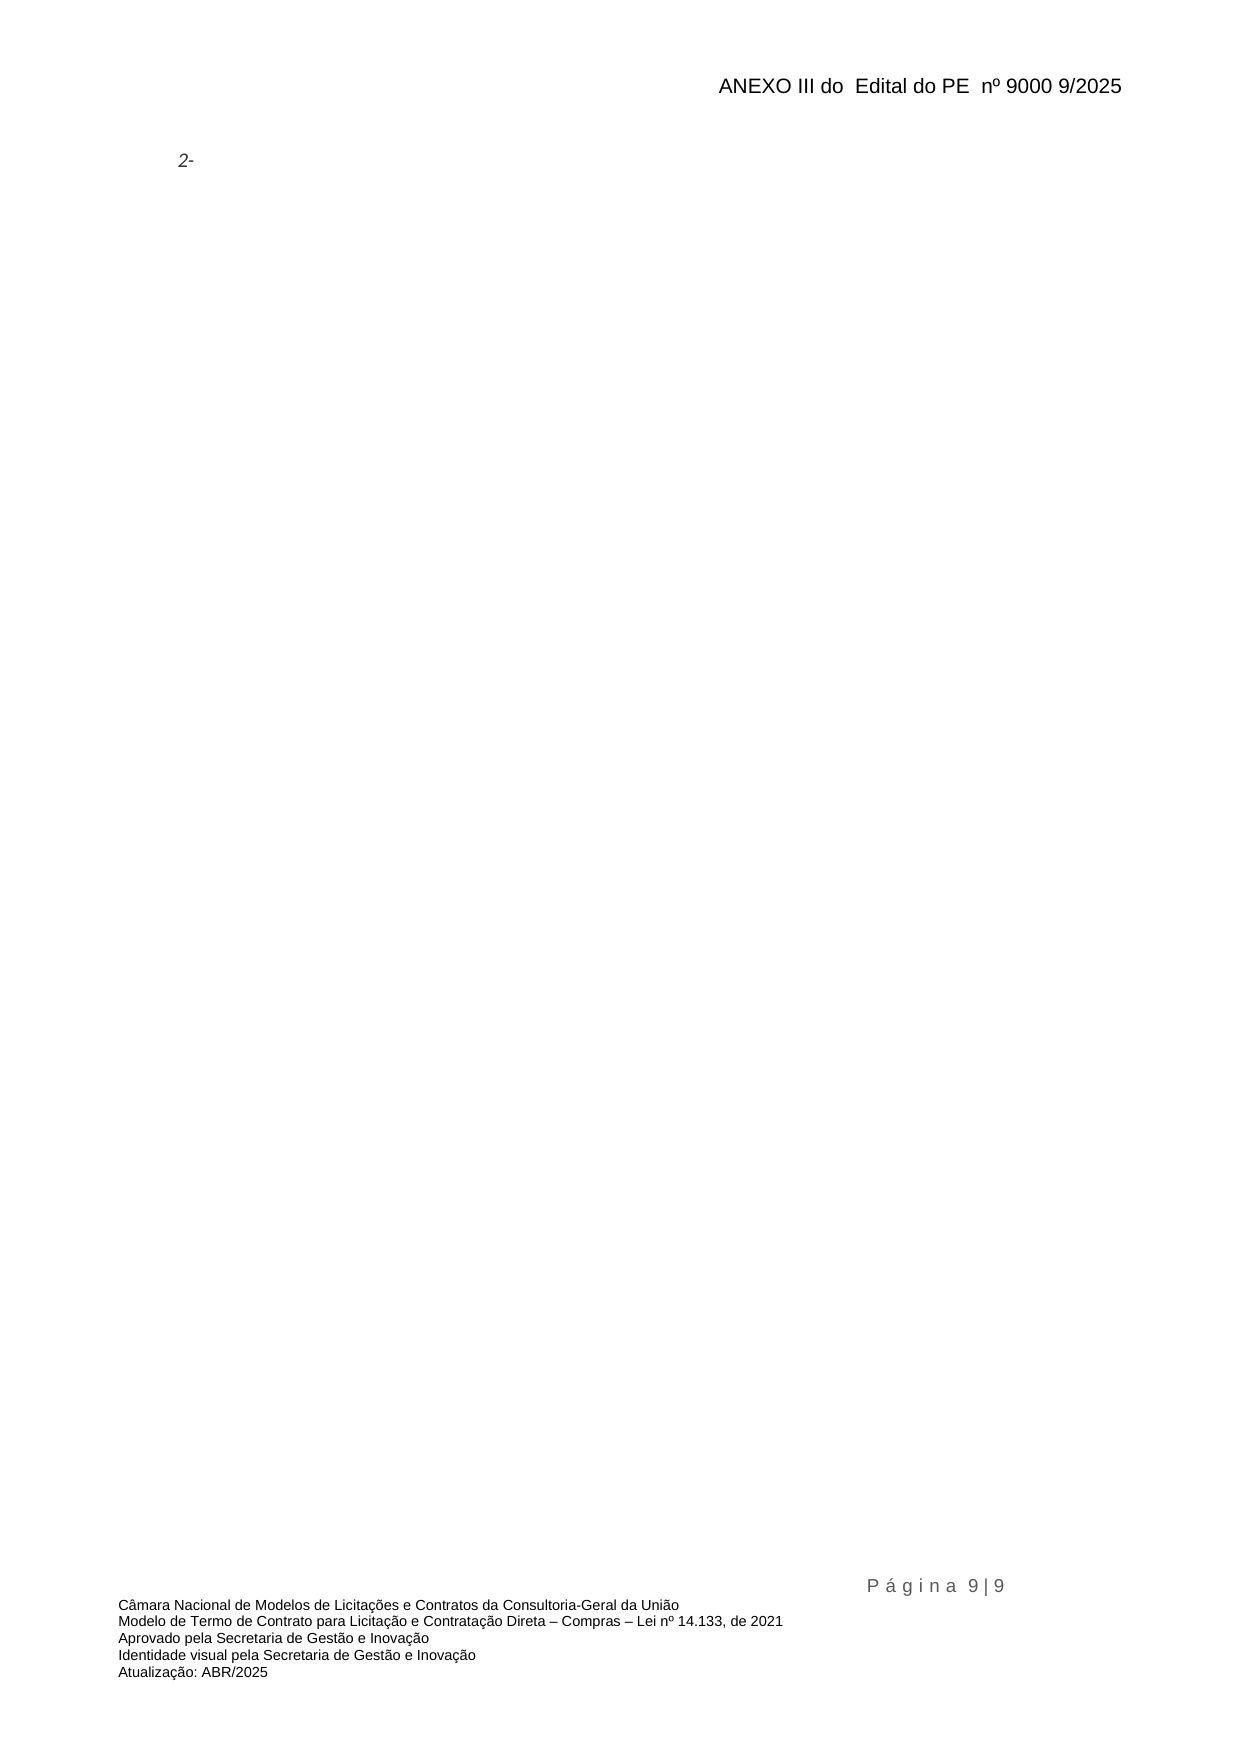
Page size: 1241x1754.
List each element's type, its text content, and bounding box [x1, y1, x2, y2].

text 2- [118, 148, 1122, 173]
